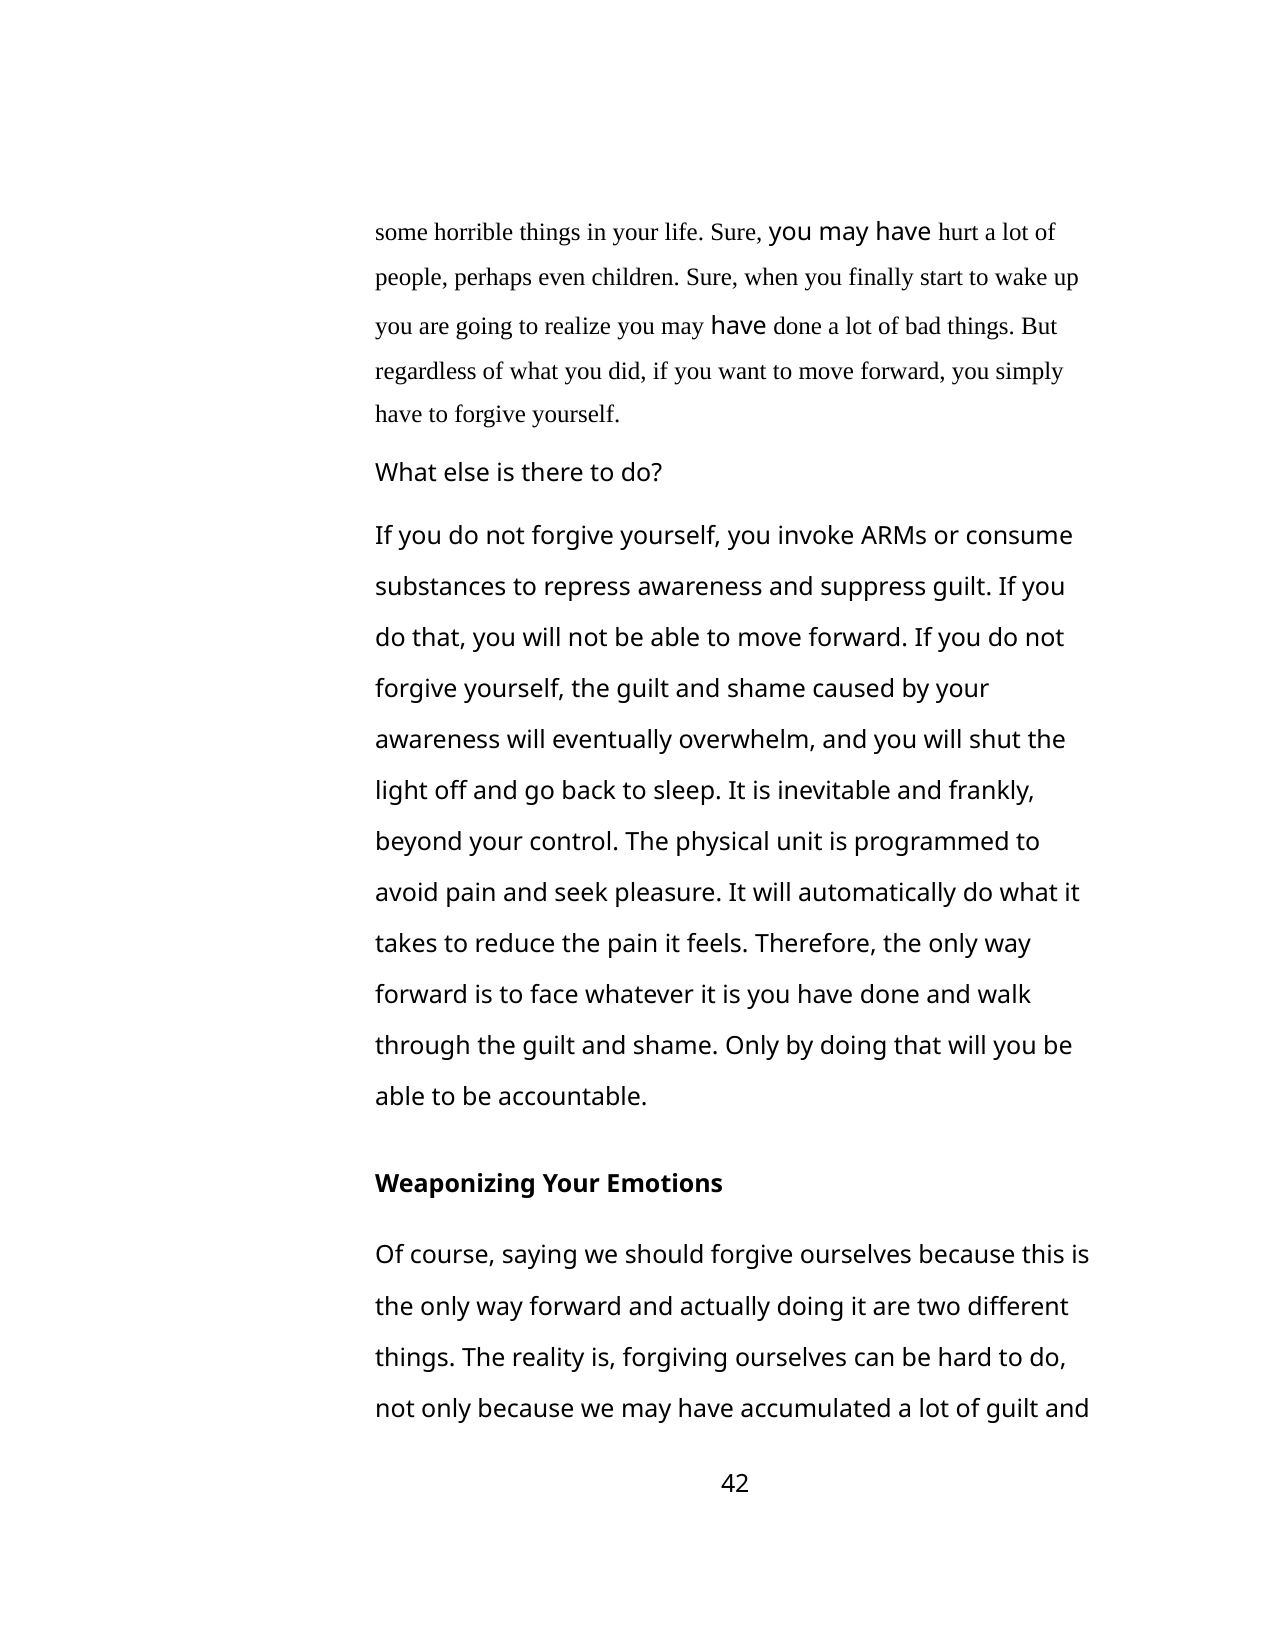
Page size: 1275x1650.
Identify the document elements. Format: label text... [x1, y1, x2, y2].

text some horrible things in your life. Sure, you may have hurt a lot of people, perhaps even children. Sure, when you finally start to wake up you are going to realize you may have done a lot of bad things. But regardless of what you did, if you want to move forward, you simply have to forgive yourself. [375, 213, 1095, 428]
subtitle Weaponizing Your Emotions [375, 1166, 1095, 1200]
text Of course, saying we should forgive ourselves because this is the only way forward and actually doing it are two different things. The reality is, forgiving ourselves can be hard to do, not only because we may have accumulated a lot of guilt and [375, 1237, 1095, 1424]
text What else is there to do? [375, 454, 1095, 488]
text If you do not forgive yourself, you invoke ARMs or consume substances to repress awareness and suppress guilt. If you do that, you will not be able to move forward. If you do not forgive yourself, the guilt and shame caused by your awareness will eventually overwhelm, and you will shut the light off and go back to sleep. It is inevitable and frankly, beyond your control. The physical unit is programmed to avoid pain and seek pleasure. It will automatically do what it takes to reduce the pain it feels. Therefore, the only way forward is to face whatever it is you have done and walk through the guilt and shame. Only by doing that will you be able to be accountable. [375, 517, 1095, 1113]
